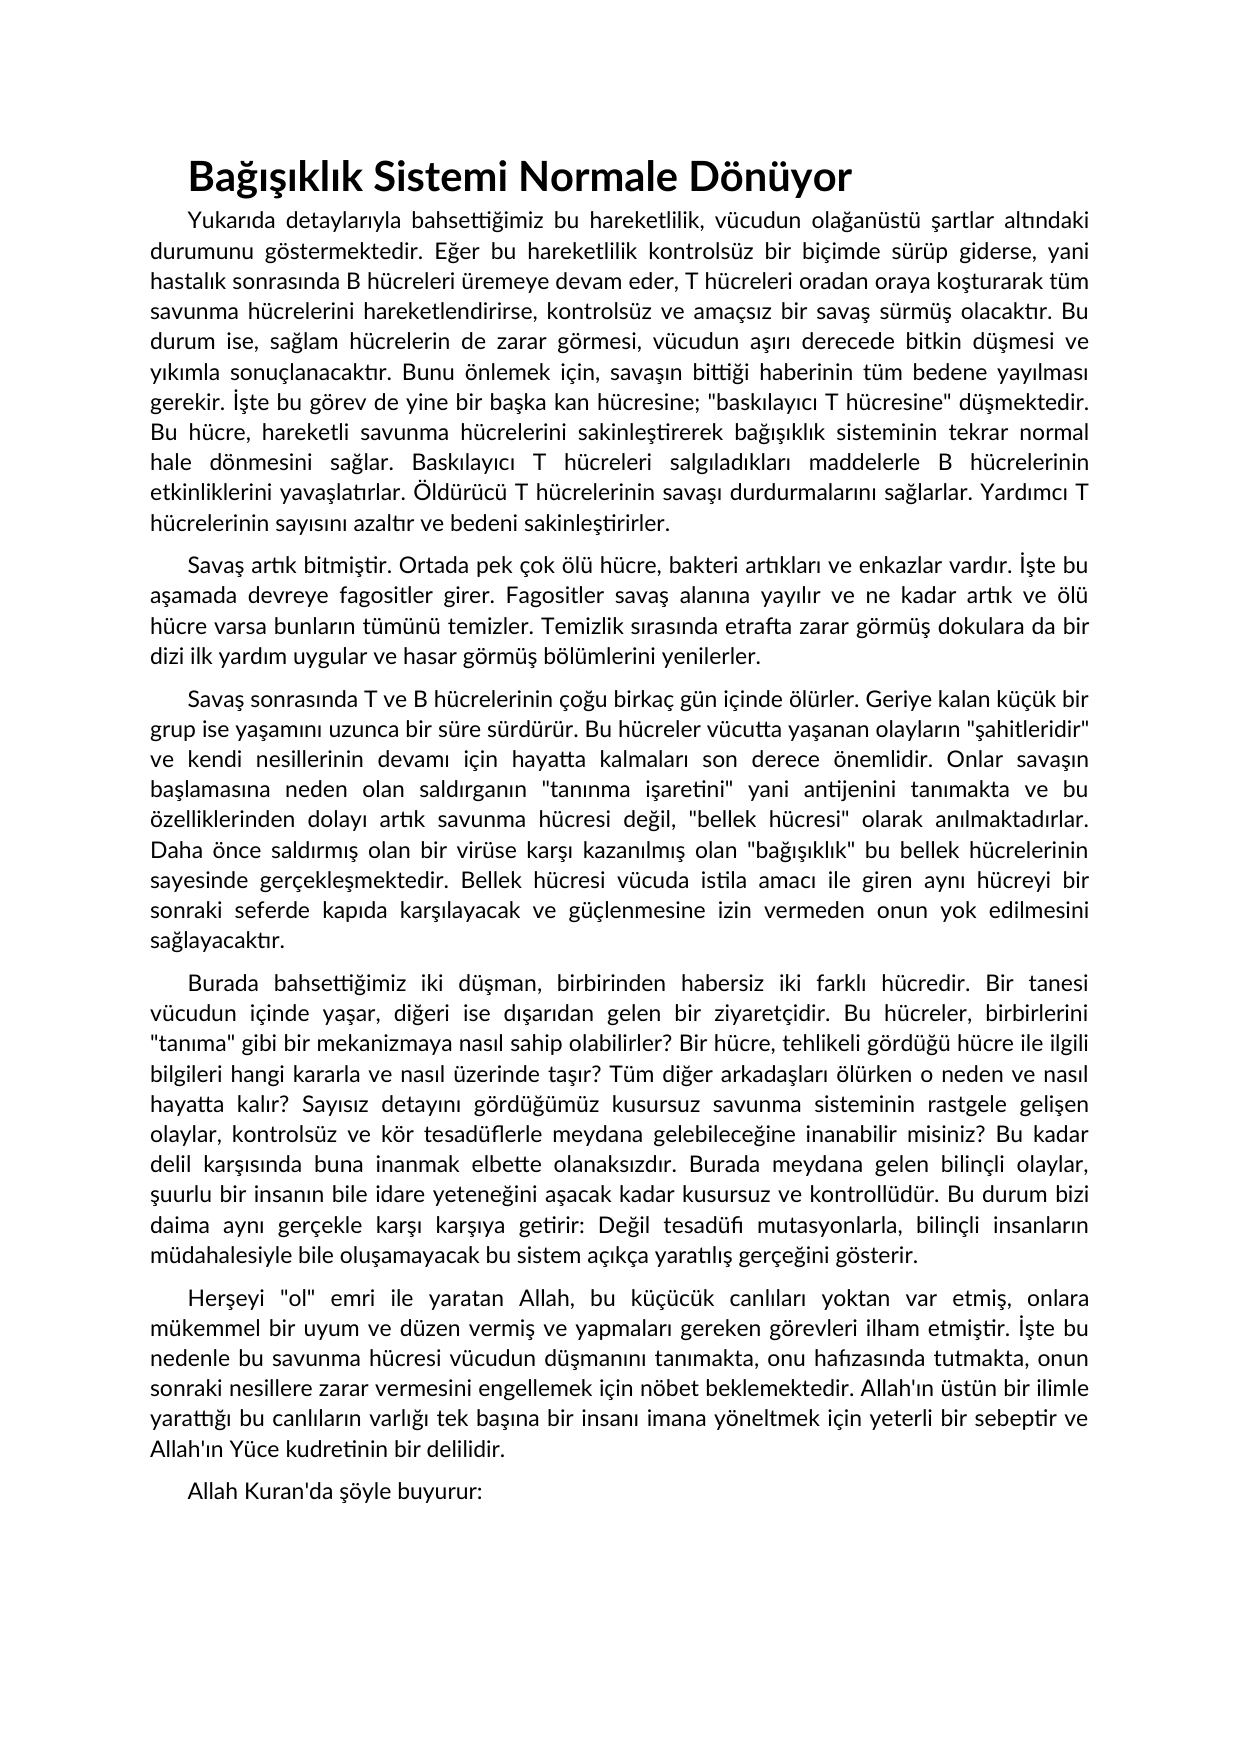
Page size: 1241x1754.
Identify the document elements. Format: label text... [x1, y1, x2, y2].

text Allah Kuran'da şöyle buyurur: [150, 1477, 1090, 1504]
text Herşeyi "ol" emri ile yaratan Allah, bu küçücük canlıları yoktan var etmiş, onlara mükemmel bir uyum ve düzen vermiş ve yapmaları gereken görevleri ilham etmiştir. İşte bu nedenle bu savunma hücresi vücudun düşmanını tanımakta, onu hafızasında tutmakta, onun sonraki nesillere zarar vermesini engellemek için nöbet beklemektedir. Allah'ın üstün bir ilimle yarattığı bu canlıların varlığı tek başına bir insanı imana yöneltmek için yeterli bir sebeptir ve Allah'ın Yüce kudretinin bir delilidir. [150, 1283, 1090, 1462]
text Savaş sonrasında T ve B hücrelerinin çoğu birkaç gün içinde ölürler. Geriye kalan küçük bir grup ise yaşamını uzunca bir süre sürdürür. Bu hücreler vücutta yaşanan olayların "şahitleridir" ve kendi nesillerinin devamı için hayatta kalmaları son derece önemlidir. Onlar savaşın başlamasına neden olan saldırganın "tanınma işaretini" yani antijenini tanımakta ve bu özelliklerinden dolayı artık savunma hücresi değil, "bellek hücresi" olarak anılmaktadırlar. Daha önce saldırmış olan bir virüse karşı kazanılmış olan "bağışıklık" bu bellek hücrelerinin sayesinde gerçekleşmektedir. Bellek hücresi vücuda istila amacı ile giren aynı hücreyi bir sonraki seferde kapıda karşılayacak ve güçlenmesine izin vermeden onun yok edilmesini sağlayacaktır. [150, 684, 1090, 953]
subtitle Bağışıklık Sistemi Normale Dönüyor [187, 150, 1090, 200]
text Yukarıda detaylarıyla bahsettiğimiz bu hareketlilik, vücudun olağanüstü şartlar altındaki durumunu göstermektedir. Eğer bu hareketlilik kontrolsüz bir biçimde sürüp giderse, yani hastalık sonrasında B hücreleri üremeye devam eder, T hücreleri oradan oraya koşturarak tüm savunma hücrelerini hareketlendirirse, kontrolsüz ve amaçsız bir savaş sürmüş olacaktır. Bu durum ise, sağlam hücrelerin de zarar görmesi, vücudun aşırı derecede bitkin düşmesi ve yıkımla sonuçlanacaktır. Bunu önlemek için, savaşın bittiği haberinin tüm bedene yayılması gerekir. İşte bu görev de yine bir başka kan hücresine; "baskılayıcı T hücresine" düşmektedir. Bu hücre, hareketli savunma hücrelerini sakinleştirerek bağışıklık sisteminin tekrar normal hale dönmesini sağlar. Baskılayıcı T hücreleri salgıladıkları maddelerle B hücrelerinin etkinliklerini yavaşlatırlar. Öldürücü T hücrelerinin savaşı durdurmalarını sağlarlar. Yardımcı T hücrelerinin sayısını azaltır ve bedeni sakinleştirirler. [150, 206, 1090, 536]
text Savaş artık bitmiştir. Ortada pek çok ölü hücre, bakteri artıkları ve enkazlar vardır. İşte bu aşamada devreye fagositler girer. Fagositler savaş alanına yayılır ve ne kadar artık ve ölü hücre varsa bunların tümünü temizler. Temizlik sırasında etrafta zarar görmüş dokulara da bir dizi ilk yardım uygular ve hasar görmüş bölümlerini yenilerler. [150, 551, 1090, 669]
text Burada bahsettiğimiz iki düşman, birbirinden habersiz iki farklı hücredir. Bir tanesi vücudun içinde yaşar, diğeri ise dışarıdan gelen bir ziyaretçidir. Bu hücreler, birbirlerini "tanıma" gibi bir mekanizmaya nasıl sahip olabilirler? Bir hücre, tehlikeli gördüğü hücre ile ilgili bilgileri hangi kararla ve nasıl üzerinde taşır? Tüm diğer arkadaşları ölürken o neden ve nasıl hayatta kalır? Sayısız detayını gördüğümüz kusursuz savunma sisteminin rastgele gelişen olaylar, kontrolsüz ve kör tesadüflerle meydana gelebileceğine inanabilir misiniz? Bu kadar delil karşısında buna inanmak elbette olanaksızdır. Burada meydana gelen bilinçli olaylar, şuurlu bir insanın bile idare yeteneğini aşacak kadar kusursuz ve kontrollüdür. Bu durum bizi daima aynı gerçekle karşı karşıya getirir: Değil tesadüfi mutasyonlarla, bilinçli insanların müdahalesiyle bile oluşamayacak bu sistem açıkça yaratılış gerçeğini gösterir. [150, 969, 1090, 1268]
